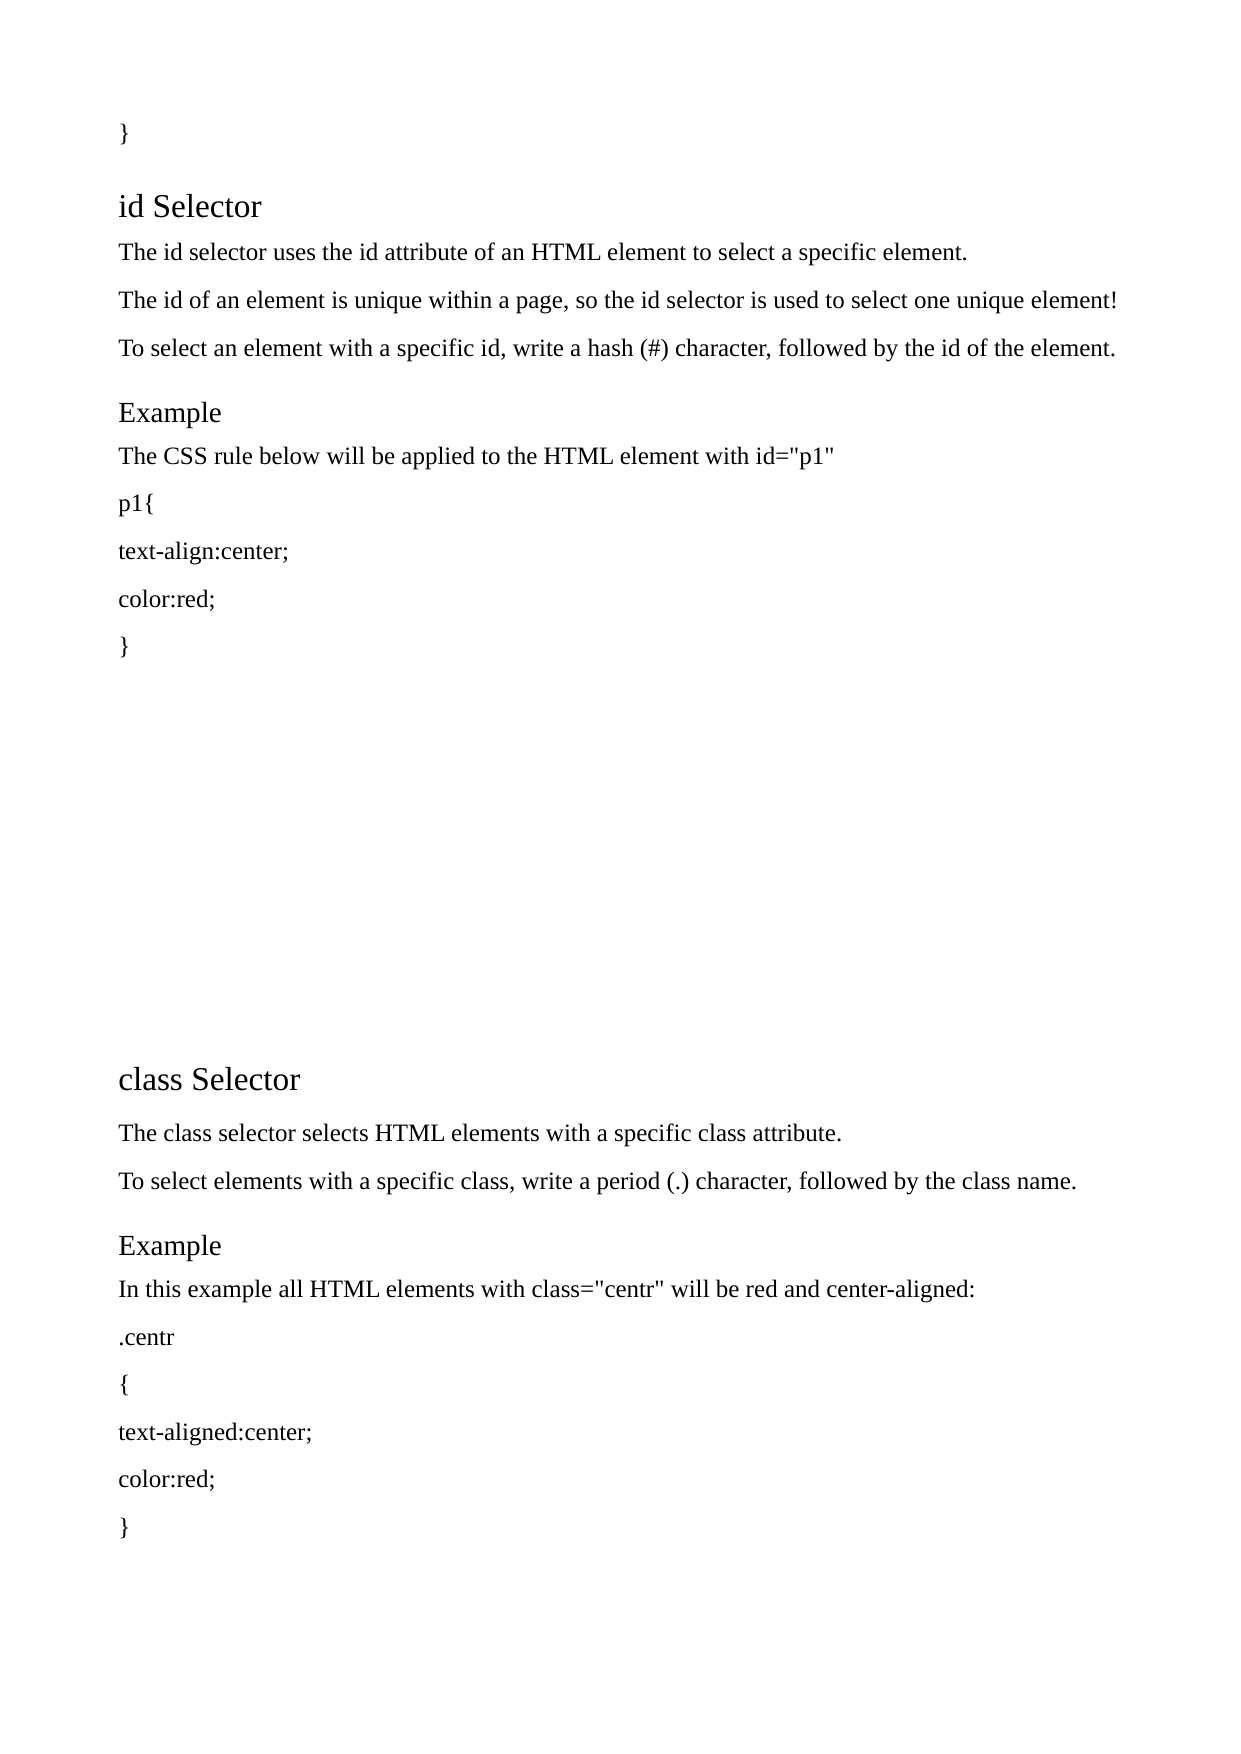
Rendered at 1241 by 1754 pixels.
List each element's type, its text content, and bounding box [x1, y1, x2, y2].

text The id selector uses the id attribute of an HTML element to select a specific element. [118, 237, 1122, 266]
text } [118, 1512, 1122, 1541]
subtitle id Selector [118, 187, 1122, 225]
text color:red; [118, 1464, 1122, 1493]
subtitle Example [118, 1228, 1122, 1262]
text p1{ [118, 488, 1122, 517]
text In this example all HTML elements with class="centr" will be red and center-aligned: [118, 1274, 1122, 1303]
text class Selector [118, 1060, 1122, 1098]
text { [118, 1369, 1122, 1398]
text } [118, 631, 1122, 660]
text To select elements with a specific class, write a period (.) character, followed by the class name. [118, 1166, 1122, 1195]
text The id of an element is unique within a page, so the id selector is used to select one unique element! [118, 285, 1122, 314]
text text-align:center; [118, 536, 1122, 565]
text The class selector selects HTML elements with a specific class attribute. [118, 1118, 1122, 1147]
text .centr [118, 1322, 1122, 1351]
text color:red; [118, 584, 1122, 612]
text To select an element with a specific id, write a hash (#) character, followed by the id of the element. [118, 333, 1122, 361]
text } [118, 118, 1122, 147]
text The CSS rule below will be applied to the HTML element with id="p1" [118, 441, 1122, 469]
subtitle Example [118, 395, 1122, 428]
text text-aligned:center; [118, 1417, 1122, 1446]
